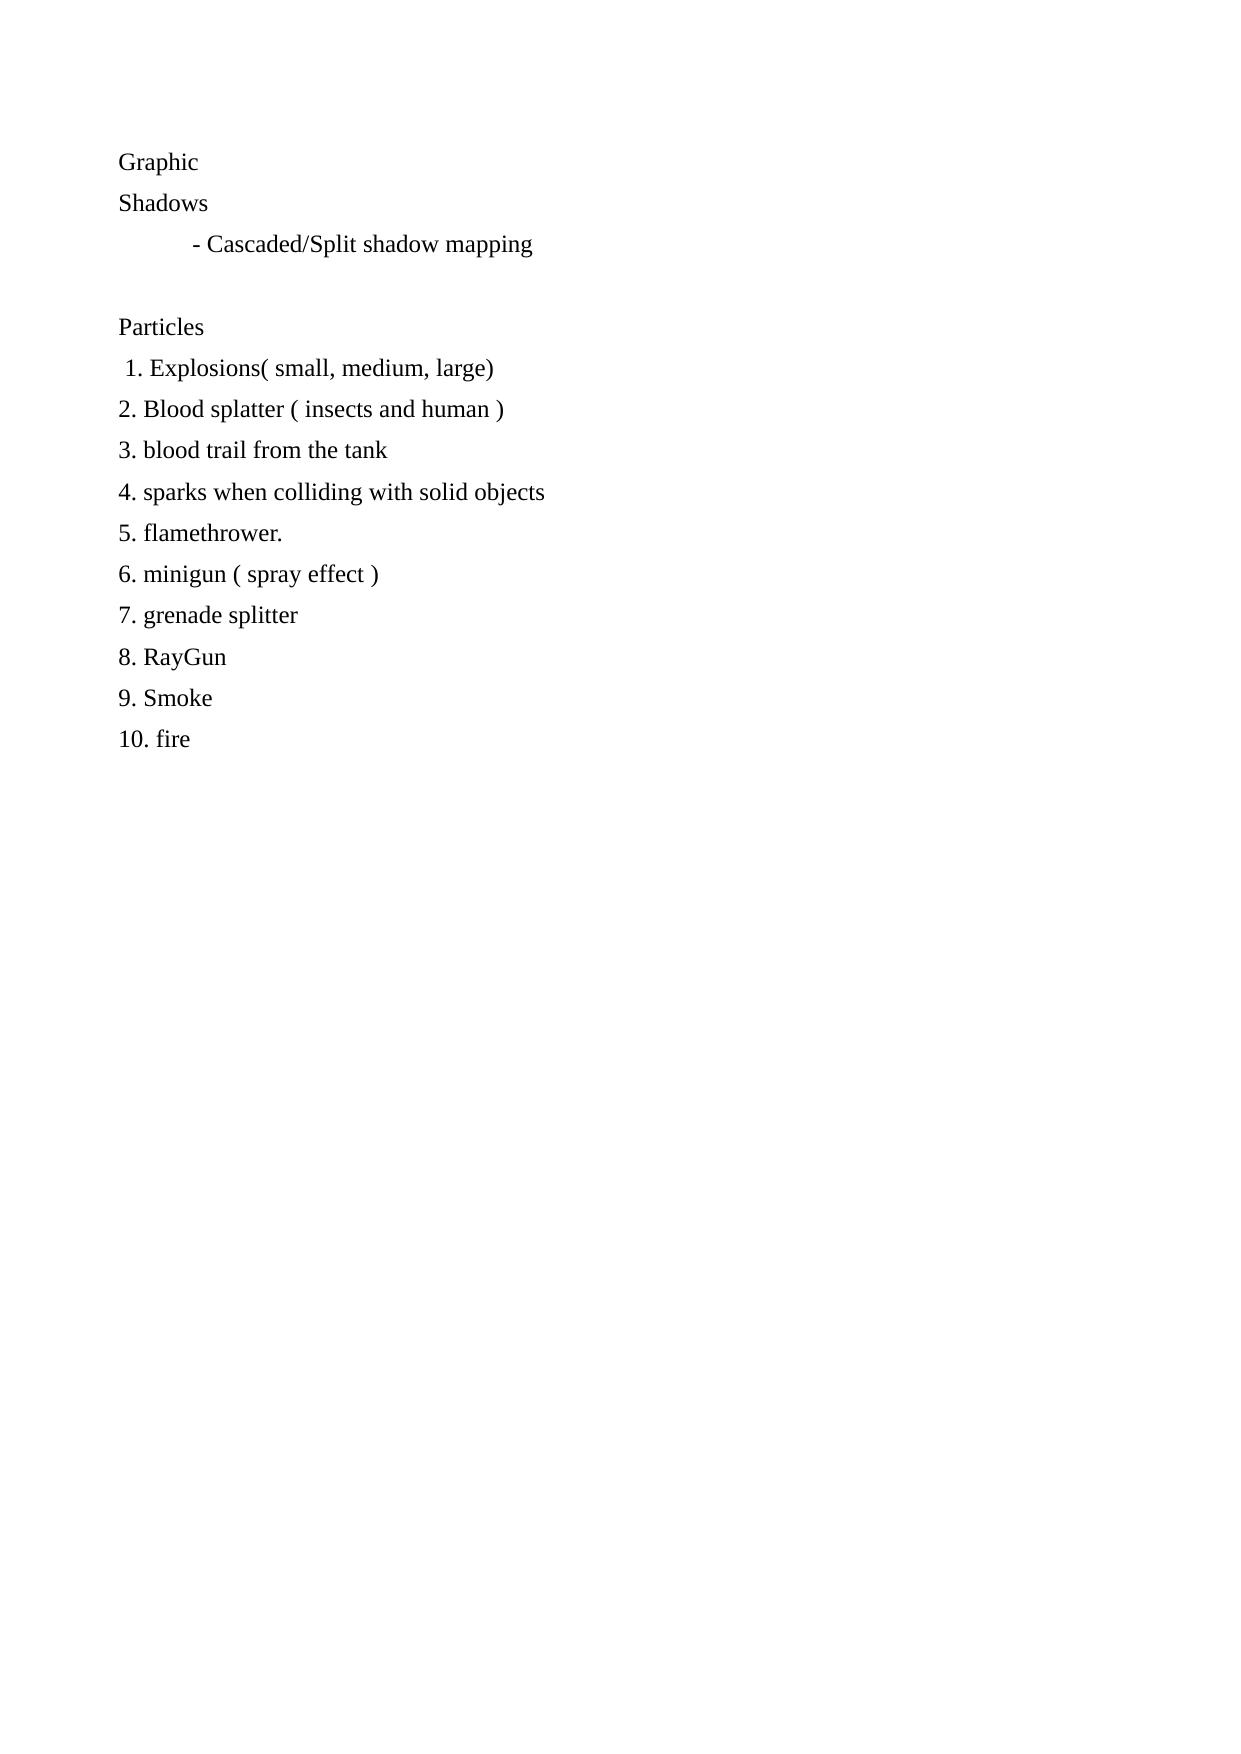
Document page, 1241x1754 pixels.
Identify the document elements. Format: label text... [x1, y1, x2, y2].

text 9. Smoke [118, 683, 1122, 712]
text 7. grenade splitter [118, 601, 1122, 629]
text 1. Explosions( small, medium, large) [118, 353, 1122, 382]
text 6. minigun ( spray effect ) [118, 559, 1122, 588]
text 4. sparks when colliding with solid objects [118, 477, 1122, 506]
text 2. Blood splatter ( insects and human ) [118, 394, 1122, 423]
text 8. RayGun [118, 642, 1122, 671]
text 5. flamethrower. [118, 518, 1122, 547]
text Shadows [118, 188, 1122, 217]
text 10. fire [118, 724, 1122, 753]
text 3. blood trail from the tank [118, 436, 1122, 464]
text Particles [118, 312, 1122, 341]
text - Cascaded/Split shadow mapping [118, 229, 1122, 258]
text Graphic [118, 147, 1122, 176]
